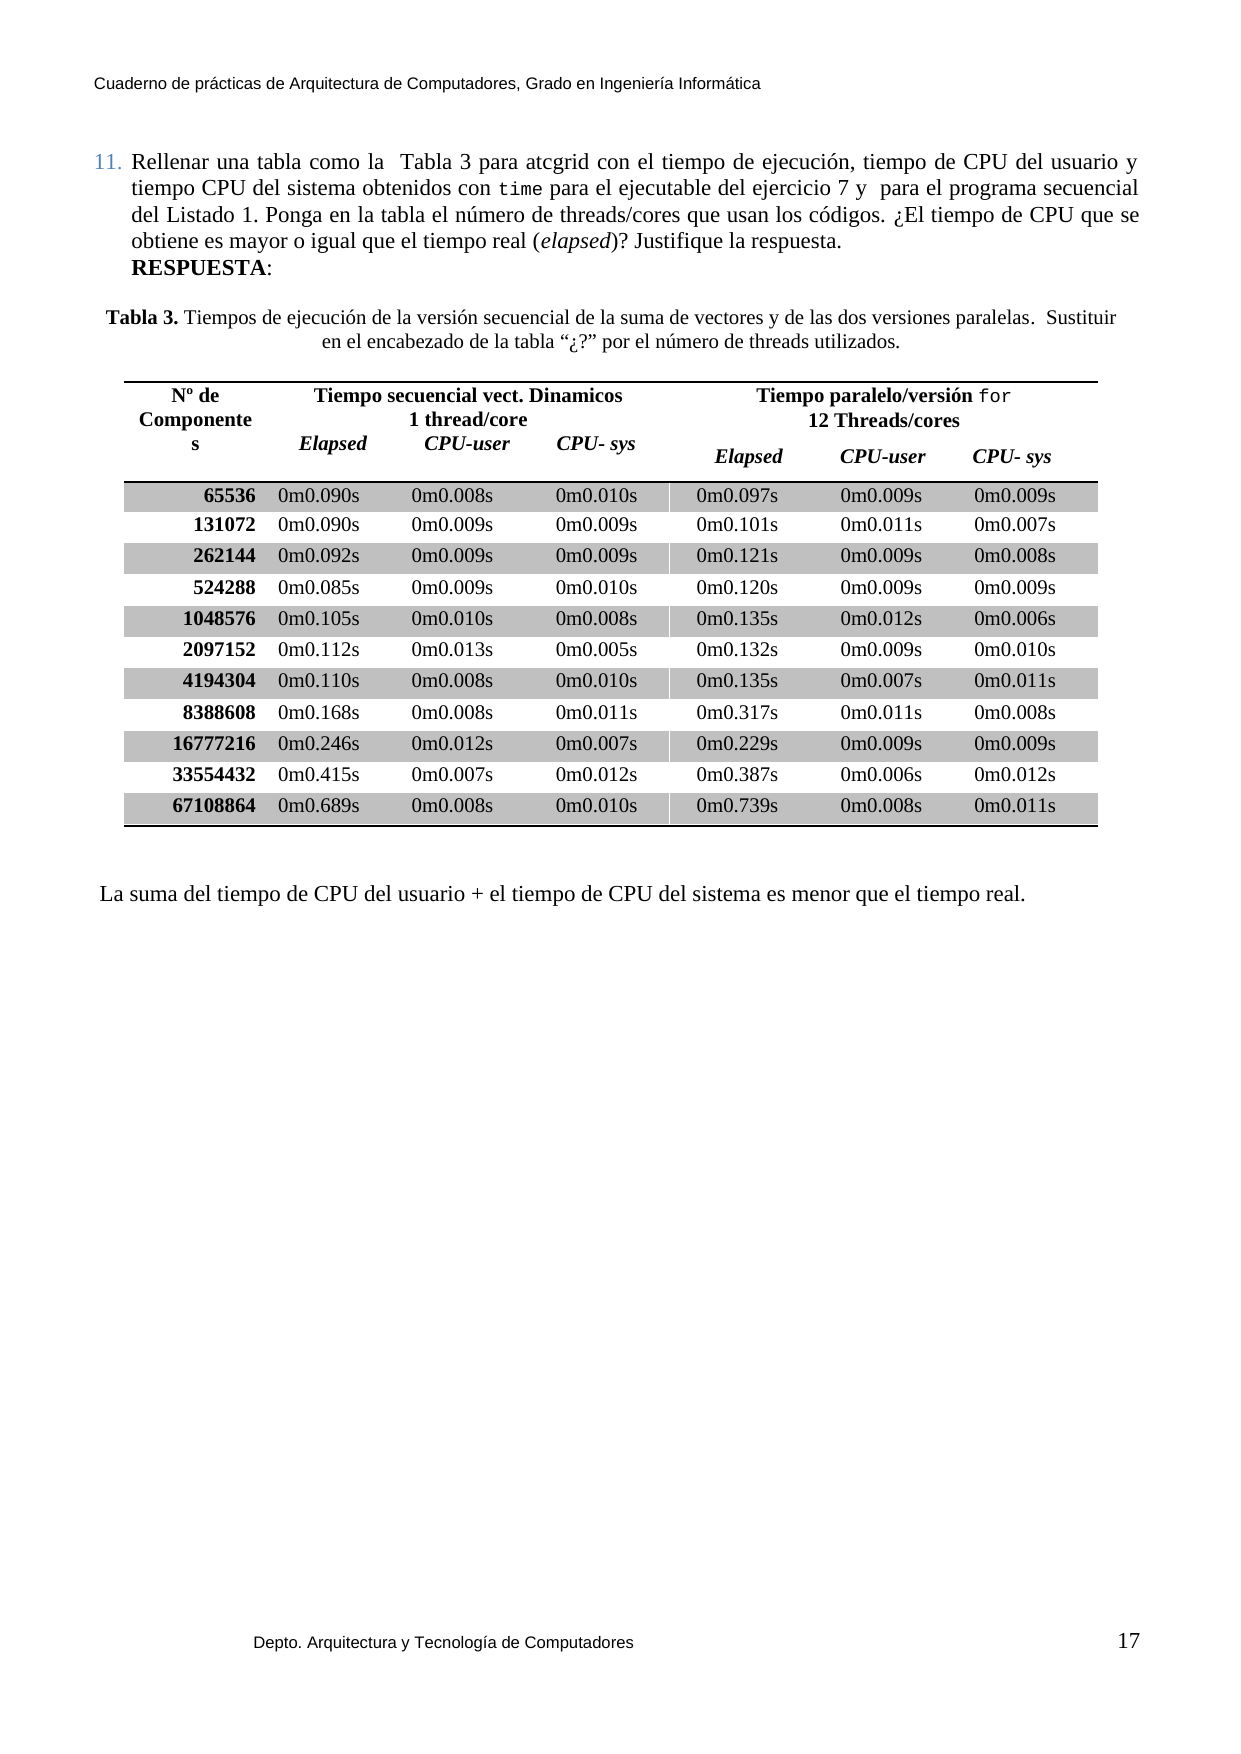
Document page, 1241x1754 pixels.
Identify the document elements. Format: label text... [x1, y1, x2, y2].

table_cell 4194304 [124, 668, 267, 699]
table_header Tiempo paralelo/versión for 12 Threads/cores Elapsed CPU-user CPU- sys [670, 383, 1098, 481]
table_cell 524288 [124, 575, 267, 606]
table_cell 0m0.085s 0m0.009s 0m0.010s [267, 575, 669, 606]
table_cell 0m0.689s 0m0.008s 0m0.010s [267, 793, 669, 824]
table_cell 67108864 [124, 793, 267, 824]
table_cell 0m0.229s 0m0.009s 0m0.009s [670, 731, 1098, 762]
text RESPUESTA: [131, 254, 1140, 280]
table_cell 0m0.110s 0m0.008s 0m0.010s [267, 668, 669, 699]
table_cell 16777216 [124, 731, 267, 762]
table_cell 65536 [124, 483, 267, 512]
table_cell [83, 353, 1139, 827]
list Rellenar una tabla como la Tabla 3 para atcgrid con el tiempo de ejecución, tiempo de CPU del usuario y tiempo CPU del sistema obtenidos con time para el ejecutable del ejercicio 7 y para el programa secuencial del Listado 1. Ponga en la tabla el número de threads/cores que usan los códigos. ¿El tiempo de CPU que se obtiene es mayor o igual que el tiempo real (elapsed)? Justifique la respuesta. [94, 148, 1140, 254]
table_cell 0m0.246s 0m0.012s 0m0.007s [267, 731, 669, 762]
table_cell 0m0.168s 0m0.008s 0m0.011s [267, 700, 669, 731]
table_cell 0m0.105s 0m0.010s 0m0.008s [267, 606, 669, 637]
table_cell 0m0.101s 0m0.011s 0m0.007s [670, 512, 1098, 543]
table_header Tiempo secuencial vect. Dinamicos 1 thread/core Elapsed CPU-user CPU- sys [267, 383, 669, 481]
table_cell 0m0.120s 0m0.009s 0m0.009s [670, 575, 1098, 606]
table_cell 0m0.112s 0m0.013s 0m0.005s [267, 637, 669, 668]
text La suma del tiempo de CPU del usuario + el tiempo de CPU del sistema es menor que el tiempo real. [94, 880, 1140, 906]
table_cell 0m0.097s 0m0.009s 0m0.009s [670, 483, 1098, 512]
table_cell 8388608 [124, 700, 267, 731]
table_cell 0m0.090s 0m0.008s 0m0.010s [267, 483, 669, 512]
table_cell 262144 [124, 543, 267, 574]
table_cell 0m0.739s 0m0.008s 0m0.011s [670, 793, 1098, 824]
table_cell 0m0.135s 0m0.012s 0m0.006s [670, 606, 1098, 637]
table_cell 1048576 [124, 606, 267, 637]
table_cell 131072 [124, 512, 267, 543]
table_header Nº de Componentes [124, 383, 267, 481]
table_cell 0m0.387s 0m0.006s 0m0.012s [670, 762, 1098, 793]
table_header Tabla 3. Tiempos de ejecución de la versión secuencial de la suma de vectores y de las dos versiones paralelas. Sustituir en el encabezado de la tabla “¿?” por el número de threads utilizados. [83, 280, 1139, 353]
table_cell 0m0.317s 0m0.011s 0m0.008s [670, 700, 1098, 731]
table_cell 0m0.092s 0m0.009s 0m0.009s [267, 543, 669, 574]
table_cell 0m0.121s 0m0.009s 0m0.008s [670, 543, 1098, 574]
table_cell 0m0.090s 0m0.009s 0m0.009s [267, 512, 669, 543]
table_cell 0m0.135s 0m0.007s 0m0.011s [670, 668, 1098, 699]
table_cell 0m0.415s 0m0.007s 0m0.012s [267, 762, 669, 793]
table_cell 33554432 [124, 762, 267, 793]
table_cell 2097152 [124, 637, 267, 668]
table_cell 0m0.132s 0m0.009s 0m0.010s [670, 637, 1098, 668]
